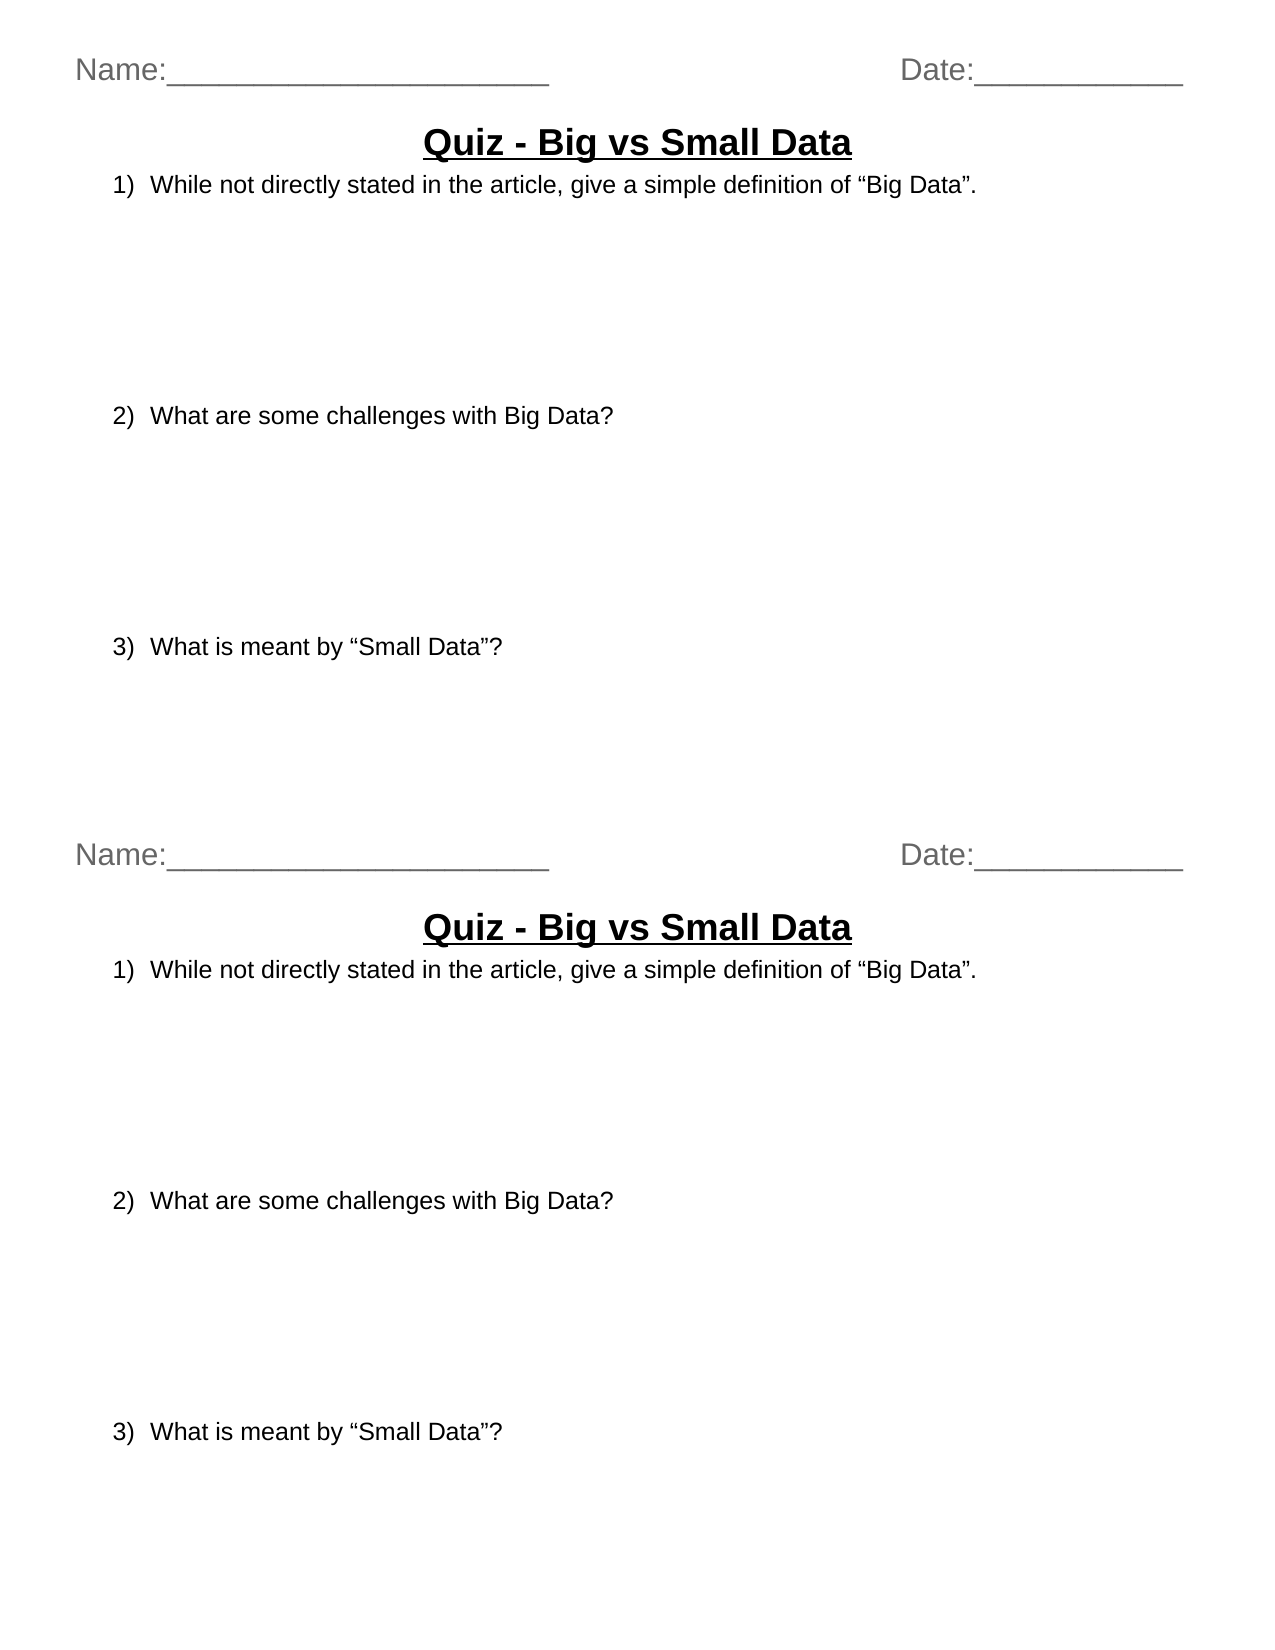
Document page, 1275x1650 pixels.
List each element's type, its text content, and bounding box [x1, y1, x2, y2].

list What are some challenges with Big Data? [112, 1186, 1200, 1248]
list What is meant by “Small Data”? [112, 1417, 1200, 1512]
list While not directly stated in the article, give a simple definition of “Big Data”. [112, 955, 1200, 1182]
title Quiz - Big vs Small Data [75, 905, 1200, 948]
list What is meant by “Small Data”? [112, 632, 1200, 727]
title Quiz - Big vs Small Data [75, 120, 1200, 163]
subtitle Name:______________________ Date:____________ [75, 15, 1200, 87]
list While not directly stated in the article, give a simple definition of “Big Data”. [112, 169, 1200, 396]
subtitle Name:______________________ Date:____________ [75, 800, 1200, 872]
list What are some challenges with Big Data? [112, 401, 1200, 462]
